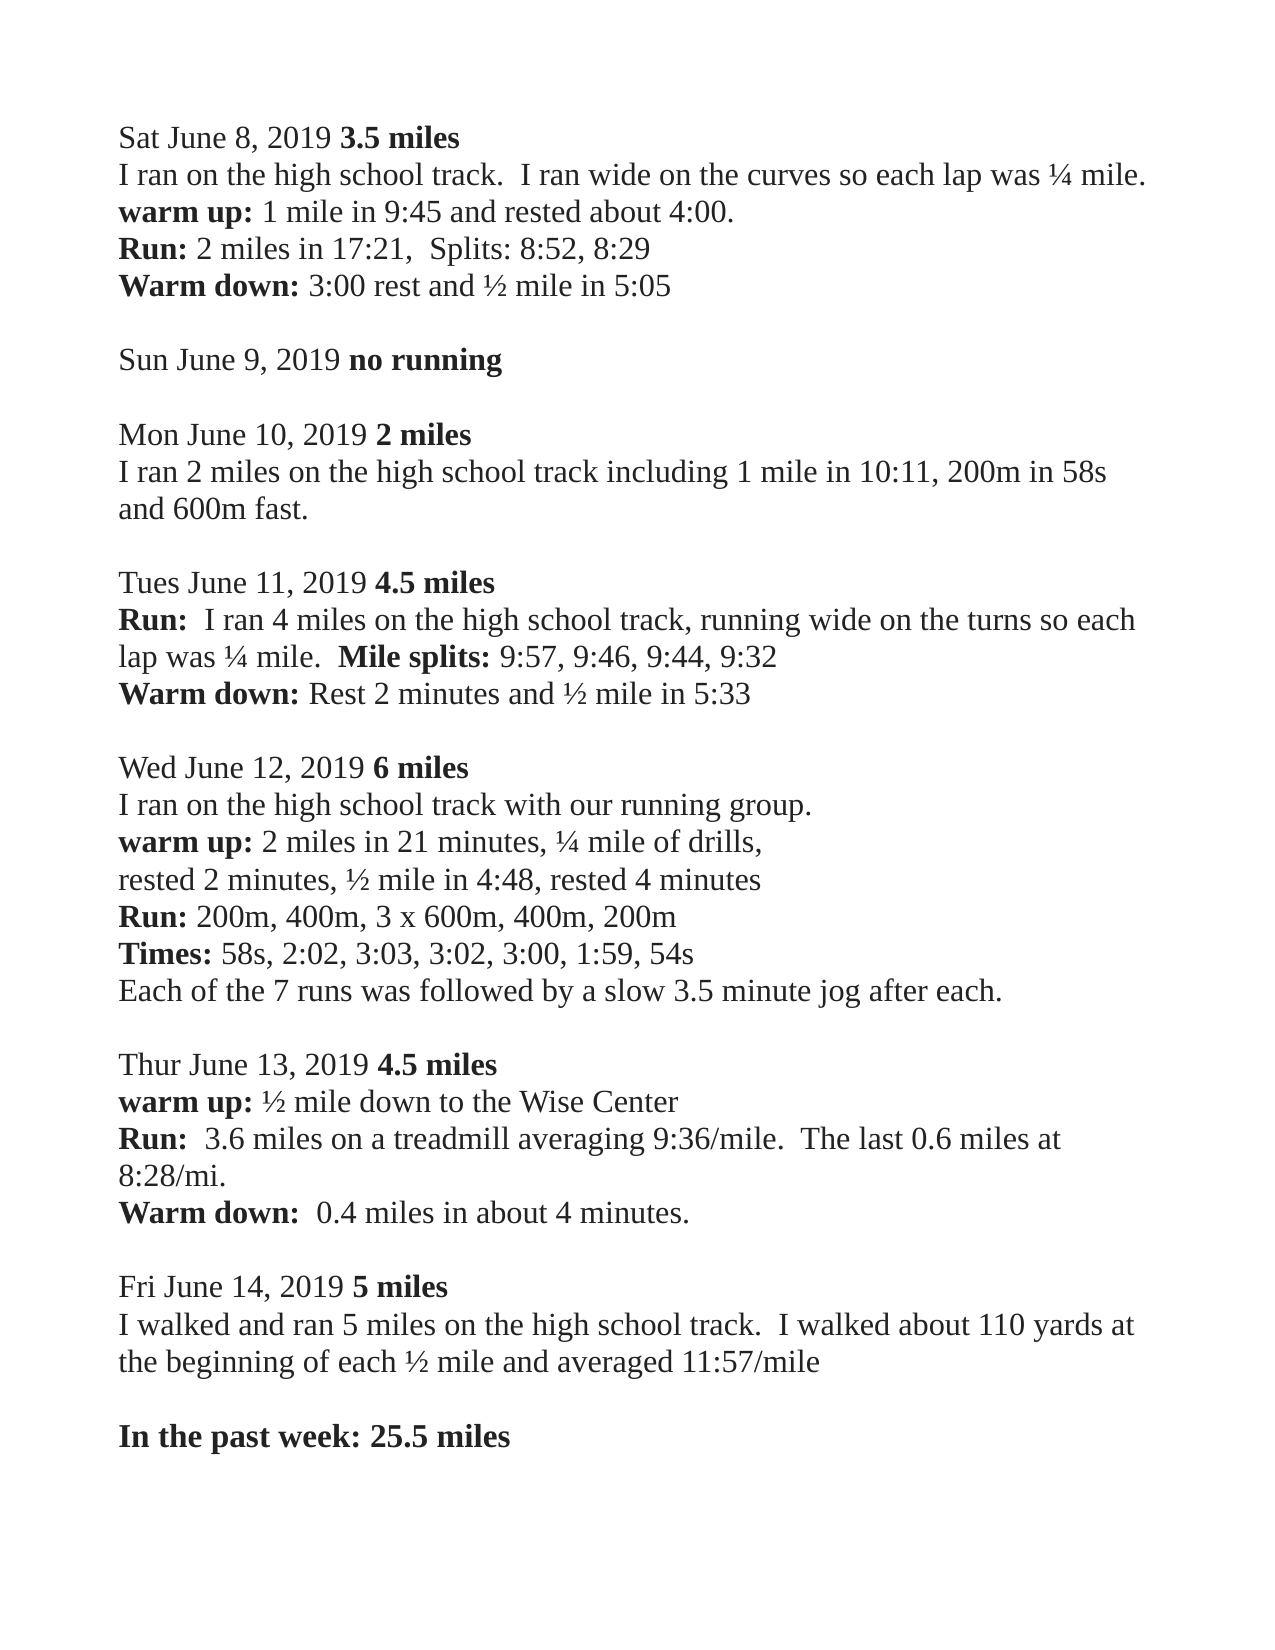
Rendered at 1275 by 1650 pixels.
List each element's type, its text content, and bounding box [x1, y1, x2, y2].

text Run: I ran 4 miles on the high school track, running wide on the turns so each lap was ¼ mile. Mile splits: 9:57, 9:46, 9:44, 9:32 [118, 600, 1161, 674]
text Warm down: 3:00 rest and ½ mile in 5:05 [118, 266, 1161, 303]
text I ran 2 miles on the high school track including 1 mile in 10:11, 200m in 58s and 600m fast. [118, 452, 1161, 526]
text Thur June 13, 2019 4.5 miles [118, 1045, 1161, 1082]
text Warm down: 0.4 miles in about 4 minutes. [118, 1193, 1161, 1231]
text Warm down: Rest 2 minutes and ½ mile in 5:33 [118, 674, 1161, 711]
text warm up: 2 miles in 21 minutes, ¼ mile of drills, [118, 823, 1161, 860]
text Run: 200m, 400m, 3 x 600m, 400m, 200m [118, 897, 1161, 934]
text Sat June 8, 2019 3.5 miles [118, 118, 1161, 155]
text warm up: 1 mile in 9:45 and rested about 4:00. [118, 192, 1161, 229]
text Mon June 10, 2019 2 miles [118, 415, 1161, 452]
text Run: 3.6 miles on a treadmill averaging 9:36/mile. The last 0.6 miles at 8:28/mi. [118, 1119, 1161, 1193]
text warm up: ½ mile down to the Wise Center [118, 1082, 1161, 1119]
text Times: 58s, 2:02, 3:03, 3:02, 3:00, 1:59, 54s [118, 934, 1161, 971]
text Each of the 7 runs was followed by a slow 3.5 minute jog after each. [118, 971, 1161, 1008]
text I ran on the high school track with our running group. [118, 786, 1161, 823]
text Fri June 14, 2019 5 miles [118, 1268, 1161, 1305]
text I walked and ran 5 miles on the high school track. I walked about 110 yards at the beginning of each ½ mile and averaged 11:57/mile [118, 1305, 1161, 1379]
text rested 2 minutes, ½ mile in 4:48, rested 4 minutes [118, 860, 1161, 897]
text Tues June 11, 2019 4.5 miles [118, 563, 1161, 600]
text Sun June 9, 2019 no running [118, 341, 1161, 378]
text In the past week: 25.5 miles [118, 1416, 1161, 1454]
text Run: 2 miles in 17:21, Splits: 8:52, 8:29 [118, 229, 1161, 266]
text Wed June 12, 2019 6 miles [118, 748, 1161, 786]
text I ran on the high school track. I ran wide on the curves so each lap was ¼ mile. [118, 155, 1161, 192]
